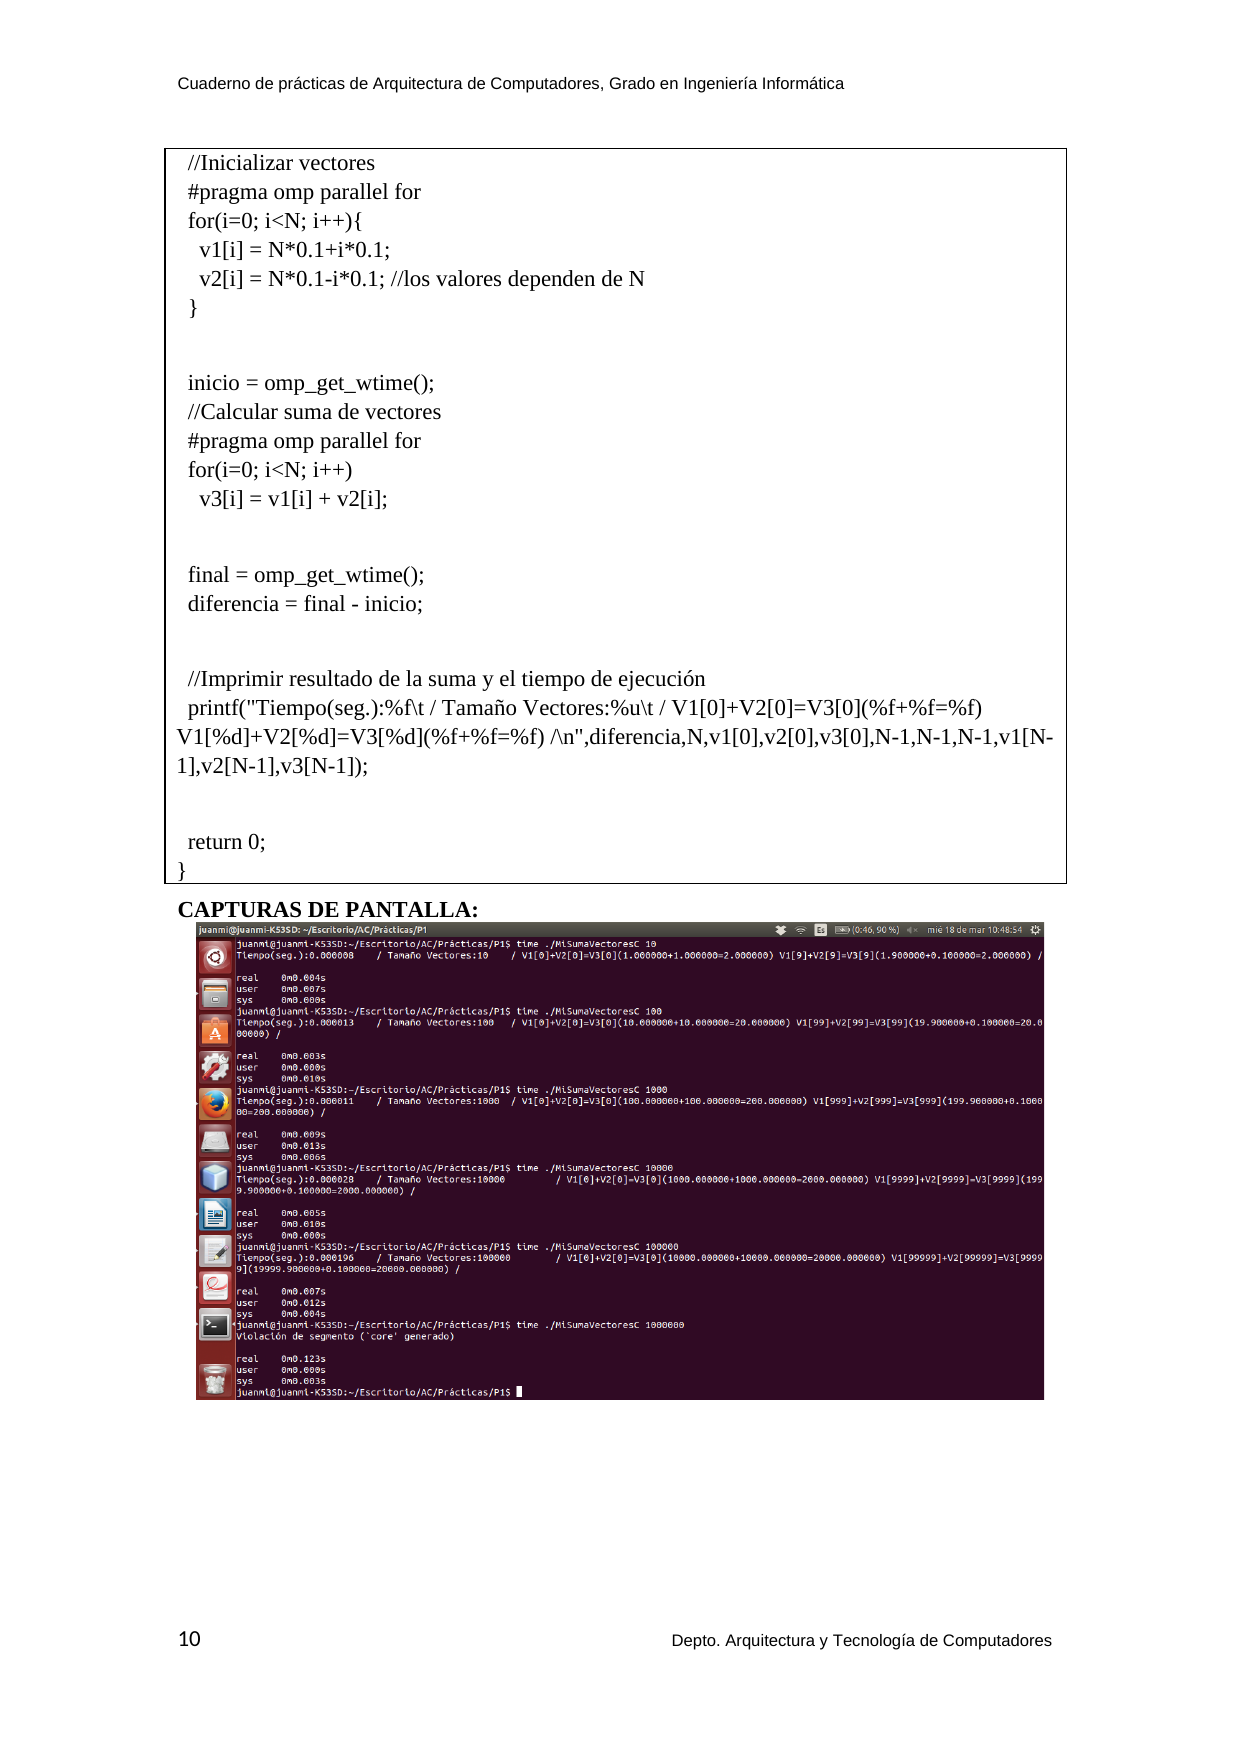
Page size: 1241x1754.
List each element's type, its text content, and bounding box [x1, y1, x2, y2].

table_header //Inicializar vectores #pragma omp parallel for for(i=0; i<N; i++){ v1[i] = N*0.1+i*0.1; v2[i] = N*0.1-i*0.1; //los valores dependen de N } inicio = omp_get_wtime(); //Calcular suma de vectores #pragma omp parallel for for(i=0; i<N; i++) v3[i] = v1[i] + v2[i]; final = omp_get_wtime(); diferencia = final - inicio; //Imprimir resultado de la suma y el tiempo de ejecución printf("Tiempo(seg.):%f\t / Tamaño Vectores:%u\t / V1[0]+V2[0]=V3[0](%f+%f=%f) V1[%d]+V2[%d]=V3[%d](%f+%f=%f) /\n",diferencia,N,v1[0],v2[0],v3[0],N-1,N-1,N-1,v1[N-1],v2[N-1],v3[N-1]); return 0; } [166, 149, 1066, 883]
picture [196, 922, 1045, 1400]
text CAPTURAS DE PANTALLA: [177, 897, 1063, 923]
